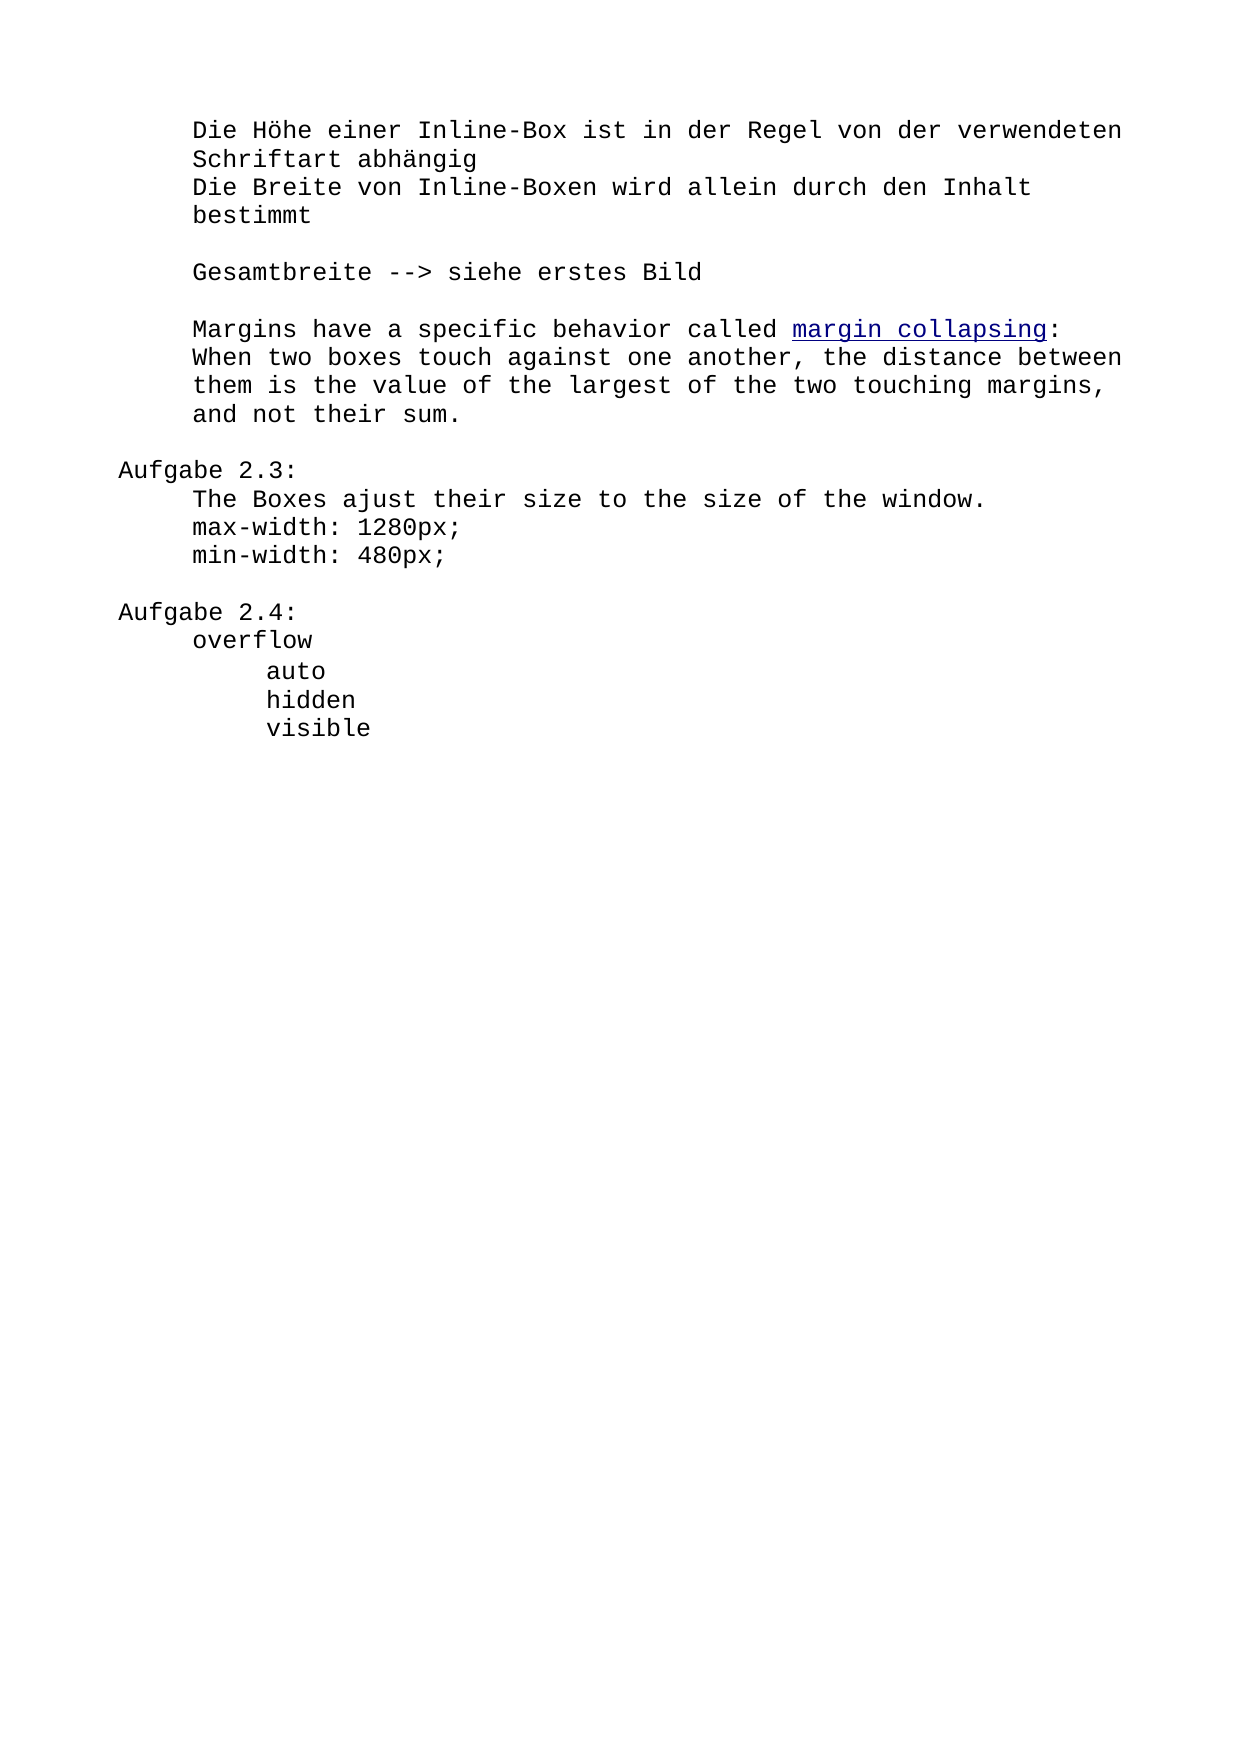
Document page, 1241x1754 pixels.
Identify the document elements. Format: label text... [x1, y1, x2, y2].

text hidden [118, 687, 1122, 716]
text Gesamtbreite --> siehe erstes Bild [118, 260, 1122, 288]
text The Boxes ajust their size to the size of the window. [118, 486, 1122, 515]
text Die Breite von Inline-Boxen wird allein durch den Inhalt bestimmt [118, 175, 1122, 231]
text Aufgabe 2.4: [118, 600, 1122, 628]
text auto [118, 656, 1122, 687]
text Aufgabe 2.3: [118, 458, 1122, 486]
text overflow [118, 628, 1122, 656]
text min-width: 480px; [118, 543, 1122, 571]
text max-width: 1280px; [118, 515, 1122, 543]
text Die Höhe einer Inline-Box ist in der Regel von der verwendeten Schriftart abhängig [118, 118, 1122, 175]
text Margins have a specific behavior called margin collapsing: When two boxes touch against one another, the distance between them is the value of the largest of the two touching margins, and not their sum. [118, 316, 1122, 430]
text visible [118, 716, 1122, 744]
